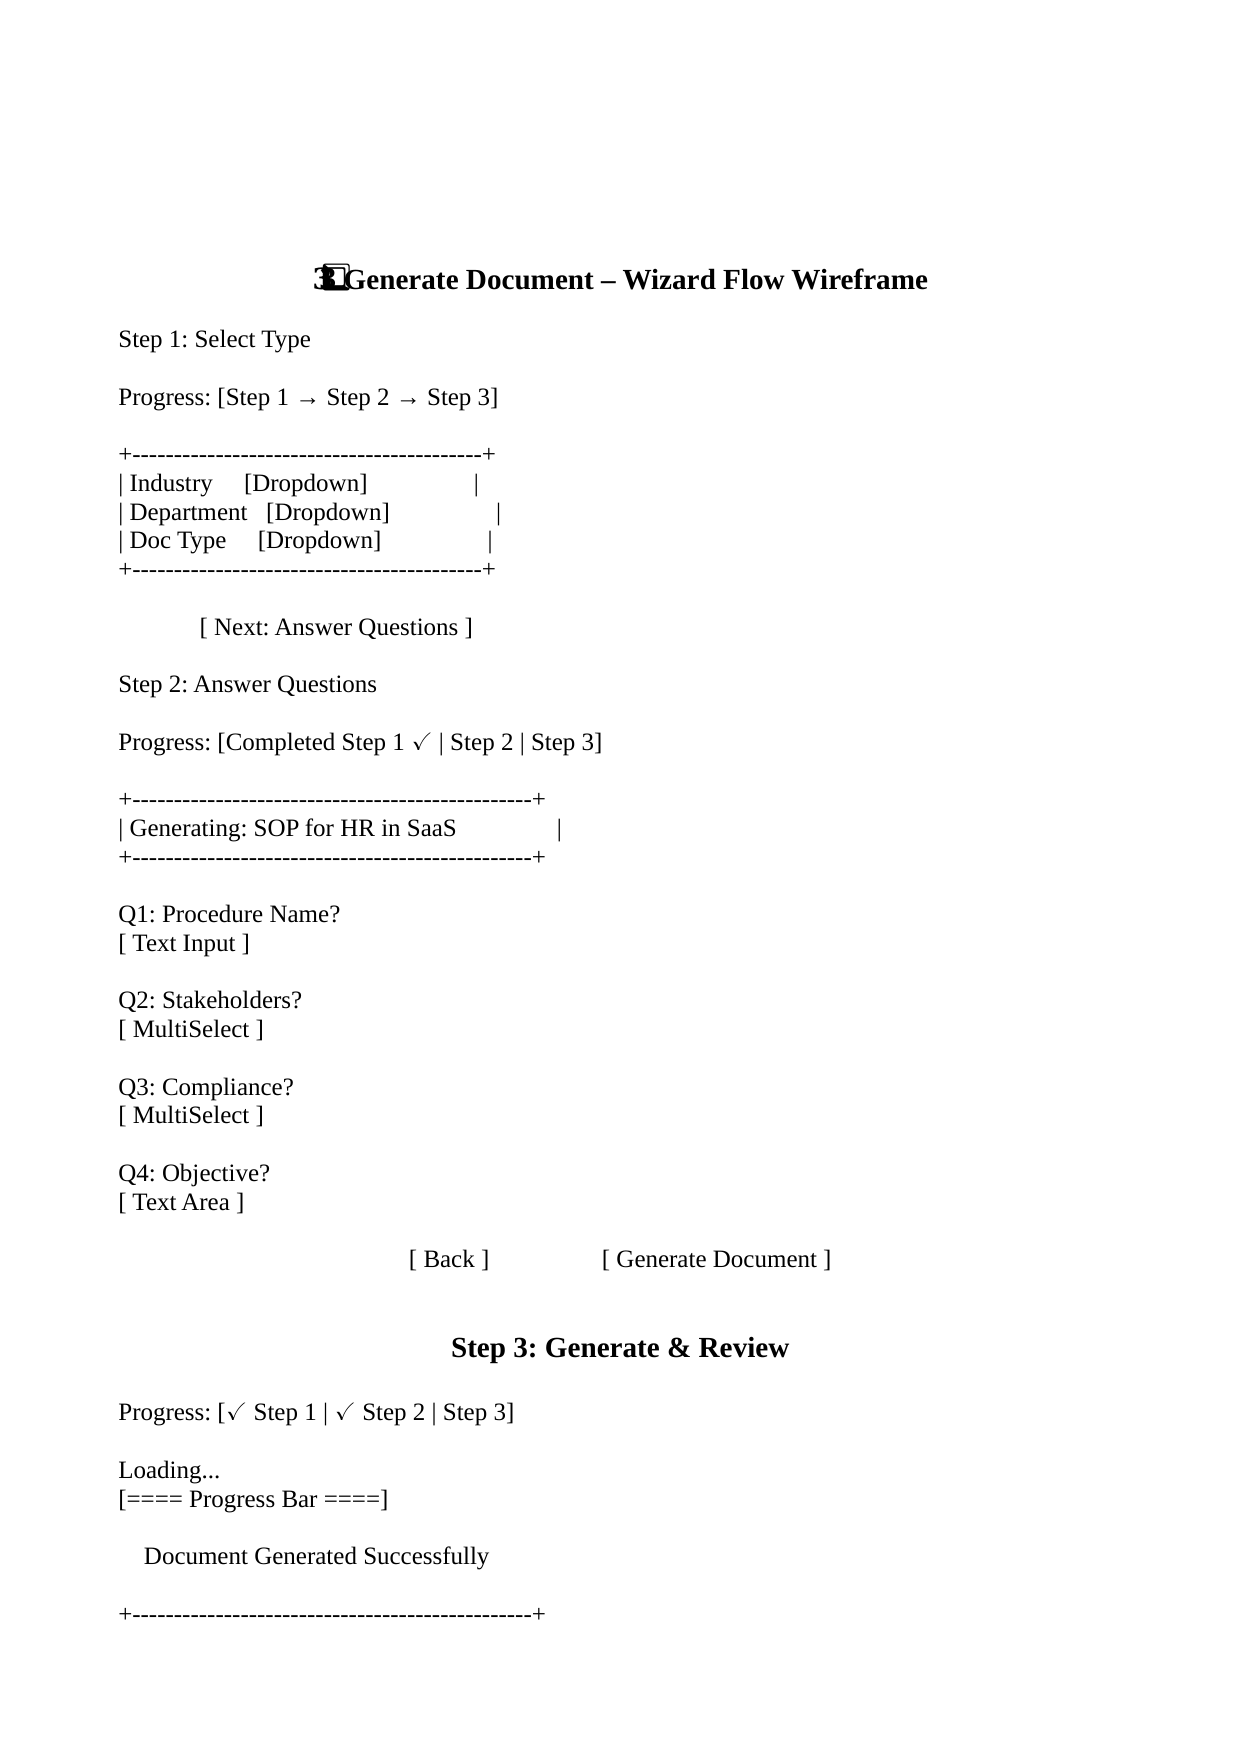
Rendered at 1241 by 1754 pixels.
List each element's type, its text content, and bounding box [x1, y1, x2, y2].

text [ MultiSelect ] [118, 1100, 1122, 1129]
text | Industry [Dropdown] | [118, 468, 1122, 497]
text [ MultiSelect ] [118, 1014, 1122, 1043]
text [ Text Input ] [118, 928, 1122, 957]
text [ Next: Answer Questions ] Step 2: Answer Questions [118, 612, 1122, 727]
text +------------------------------------------------+ [118, 1599, 1122, 1627]
text | Doc Type [Dropdown] | [118, 525, 1122, 554]
text +------------------------------------------------+ [118, 842, 1122, 870]
text +-----------------------------------------------------------+ ✨ 3️⃣ Generate Document – Wizard Flow Wireframe [118, 118, 1122, 324]
text [ Back ] [ Generate Document ] [118, 1244, 1122, 1330]
text ✅ Document Generated Successfully [118, 1541, 1122, 1570]
text [ Text Area ] [118, 1187, 1122, 1215]
text Progress: [Completed Step 1 ✓ | Step 2 | Step 3] [118, 727, 1122, 755]
text | Department [Dropdown] | [118, 497, 1122, 525]
text Q2: Stakeholders? [118, 985, 1122, 1014]
text | Generating: SOP for HR in SaaS | [118, 813, 1122, 842]
text Q4: Objective? [118, 1158, 1122, 1187]
text +------------------------------------------+ [118, 439, 1122, 468]
text Q3: Compliance? [118, 1072, 1122, 1100]
text +------------------------------------------+ [118, 554, 1122, 583]
text Loading... [118, 1455, 1122, 1484]
text Progress: [Step 1 → Step 2 → Step 3] [118, 382, 1122, 410]
text Progress: [✓ Step 1 | ✓ Step 2 | Step 3] [118, 1397, 1122, 1426]
text [==== Progress Bar ====] [118, 1484, 1122, 1512]
text Step 3: Generate & Review [118, 1330, 1122, 1364]
text Q1: Procedure Name? [118, 899, 1122, 928]
text +------------------------------------------------+ [118, 784, 1122, 813]
text Step 1: Select Type [118, 324, 1122, 353]
